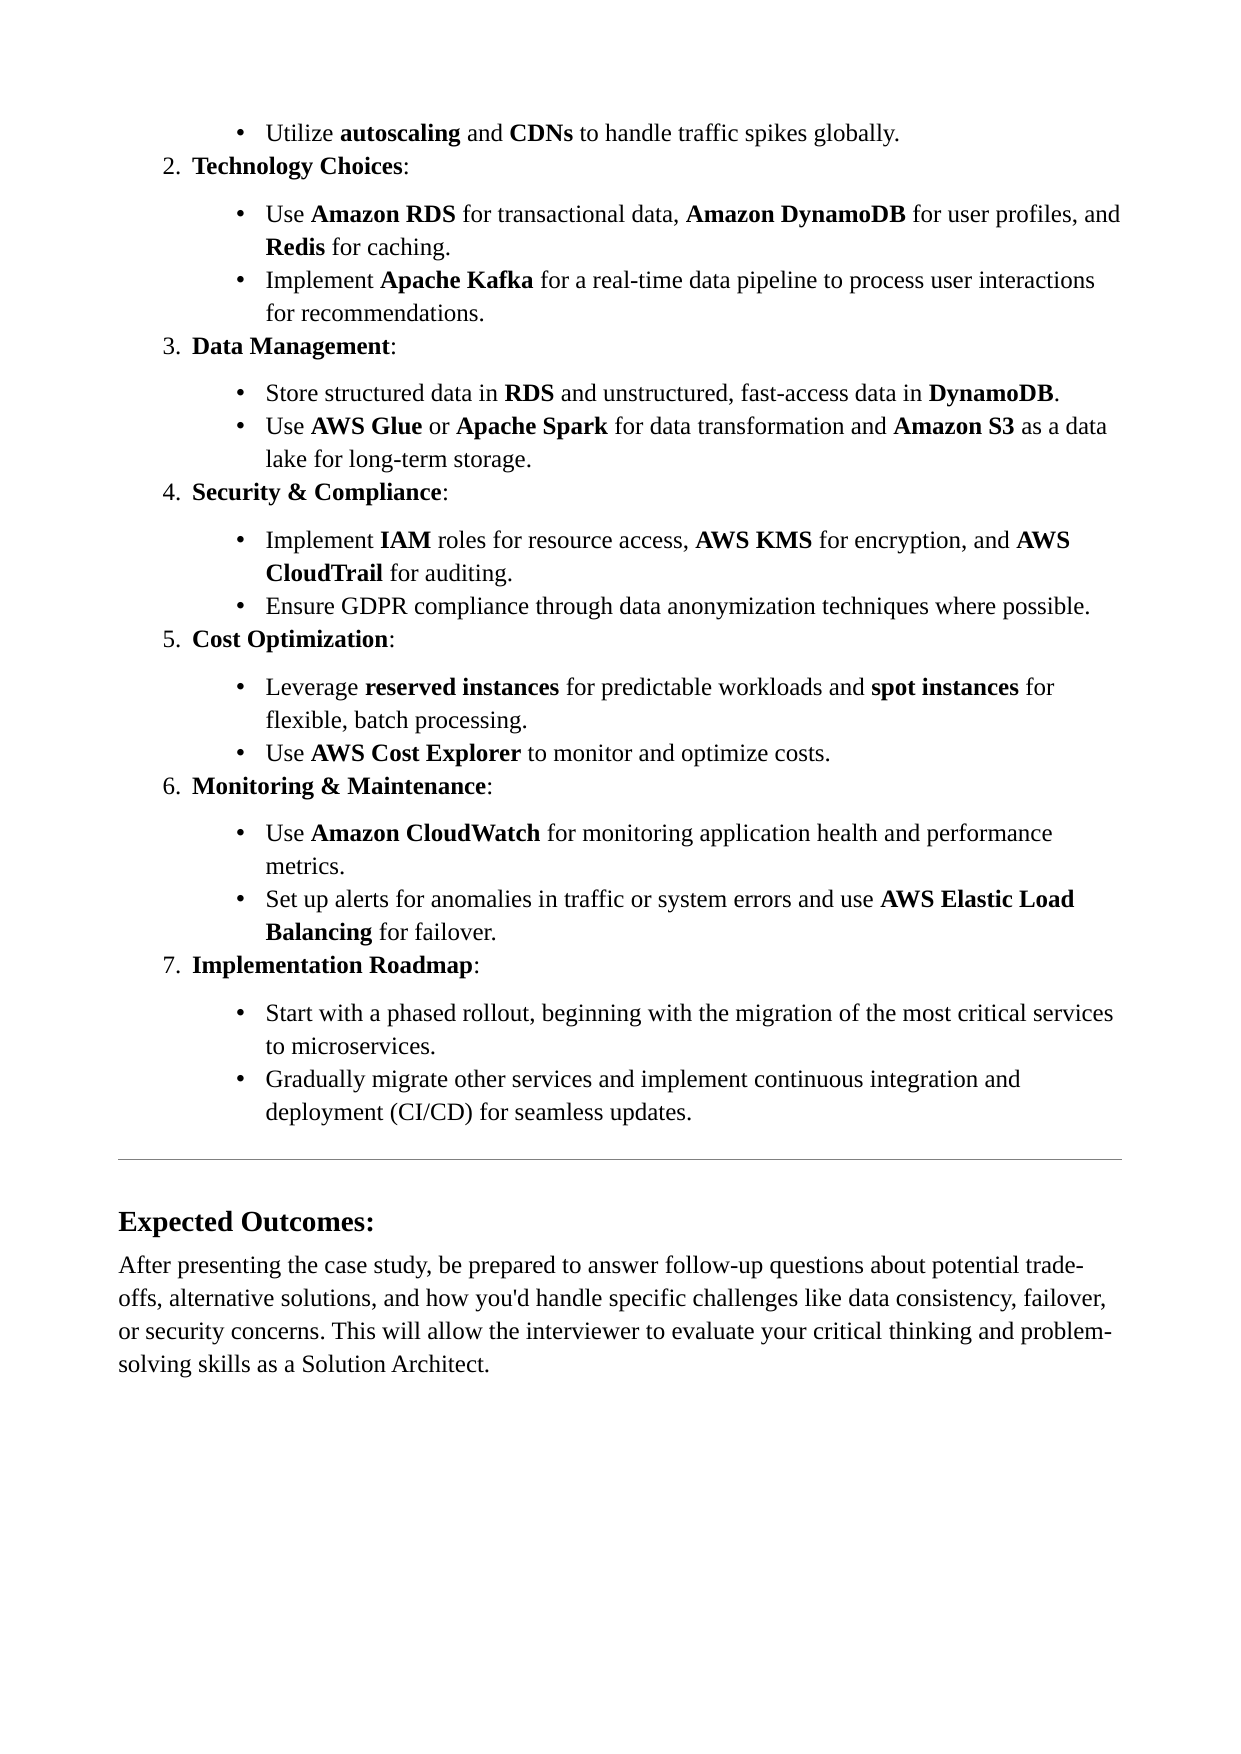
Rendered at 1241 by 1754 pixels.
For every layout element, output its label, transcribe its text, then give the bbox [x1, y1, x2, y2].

list Start with a phased rollout, beginning with the migration of the most critical services to microservices. [236, 998, 1122, 1060]
list Set up alerts for anomalies in traffic or system errors and use AWS Elastic Load Balancing for failover. [236, 884, 1122, 946]
list Leverage reserved instances for predictable workloads and spot instances for flexible, batch processing. [236, 672, 1122, 733]
list Monitoring & Maintenance: [162, 771, 1122, 799]
list Use AWS Glue or Apache Spark for data transformation and Amazon S3 as a data lake for long-term storage. [236, 411, 1122, 473]
list Use Amazon CloudWatch for monitoring application health and performance metrics. [236, 818, 1122, 880]
list Use AWS Cost Explorer to monitor and optimize costs. [236, 738, 1122, 767]
list Implementation Roadmap: [162, 951, 1122, 979]
list Ensure GDPR compliance through data anonymization techniques where possible. [236, 591, 1122, 620]
list Implement IAM roles for resource access, AWS KMS for encryption, and AWS CloudTrail for auditing. [236, 525, 1122, 587]
list Use Amazon RDS for transactional data, Amazon DynamoDB for user profiles, and Redis for caching. [236, 199, 1122, 261]
list Cost Optimization: [162, 624, 1122, 653]
text After presenting the case study, be prepared to answer follow-up questions about potential trade-offs, alternative solutions, and how you'd handle specific challenges like data consistency, failover, or security concerns. This will allow the interviewer to evaluate your critical thinking and problem-solving skills as a Solution Architect. [118, 1250, 1122, 1377]
list Implement Apache Kafka for a real-time data pipeline to process user interactions for recommendations. [236, 265, 1122, 327]
list Gradually migrate other services and implement continuous integration and deployment (CI/CD) for seamless updates. [236, 1064, 1122, 1126]
subtitle Expected Outcomes: [118, 1204, 1122, 1237]
list Security & Compliance: [162, 477, 1122, 506]
list Data Management: [162, 331, 1122, 359]
list Store structured data in RDS and unstructured, fast-access data in DynamoDB. [236, 378, 1122, 407]
list Technology Choices: [162, 151, 1122, 180]
list Utilize autoscaling and CDNs to handle traffic spikes globally. [236, 118, 1122, 147]
